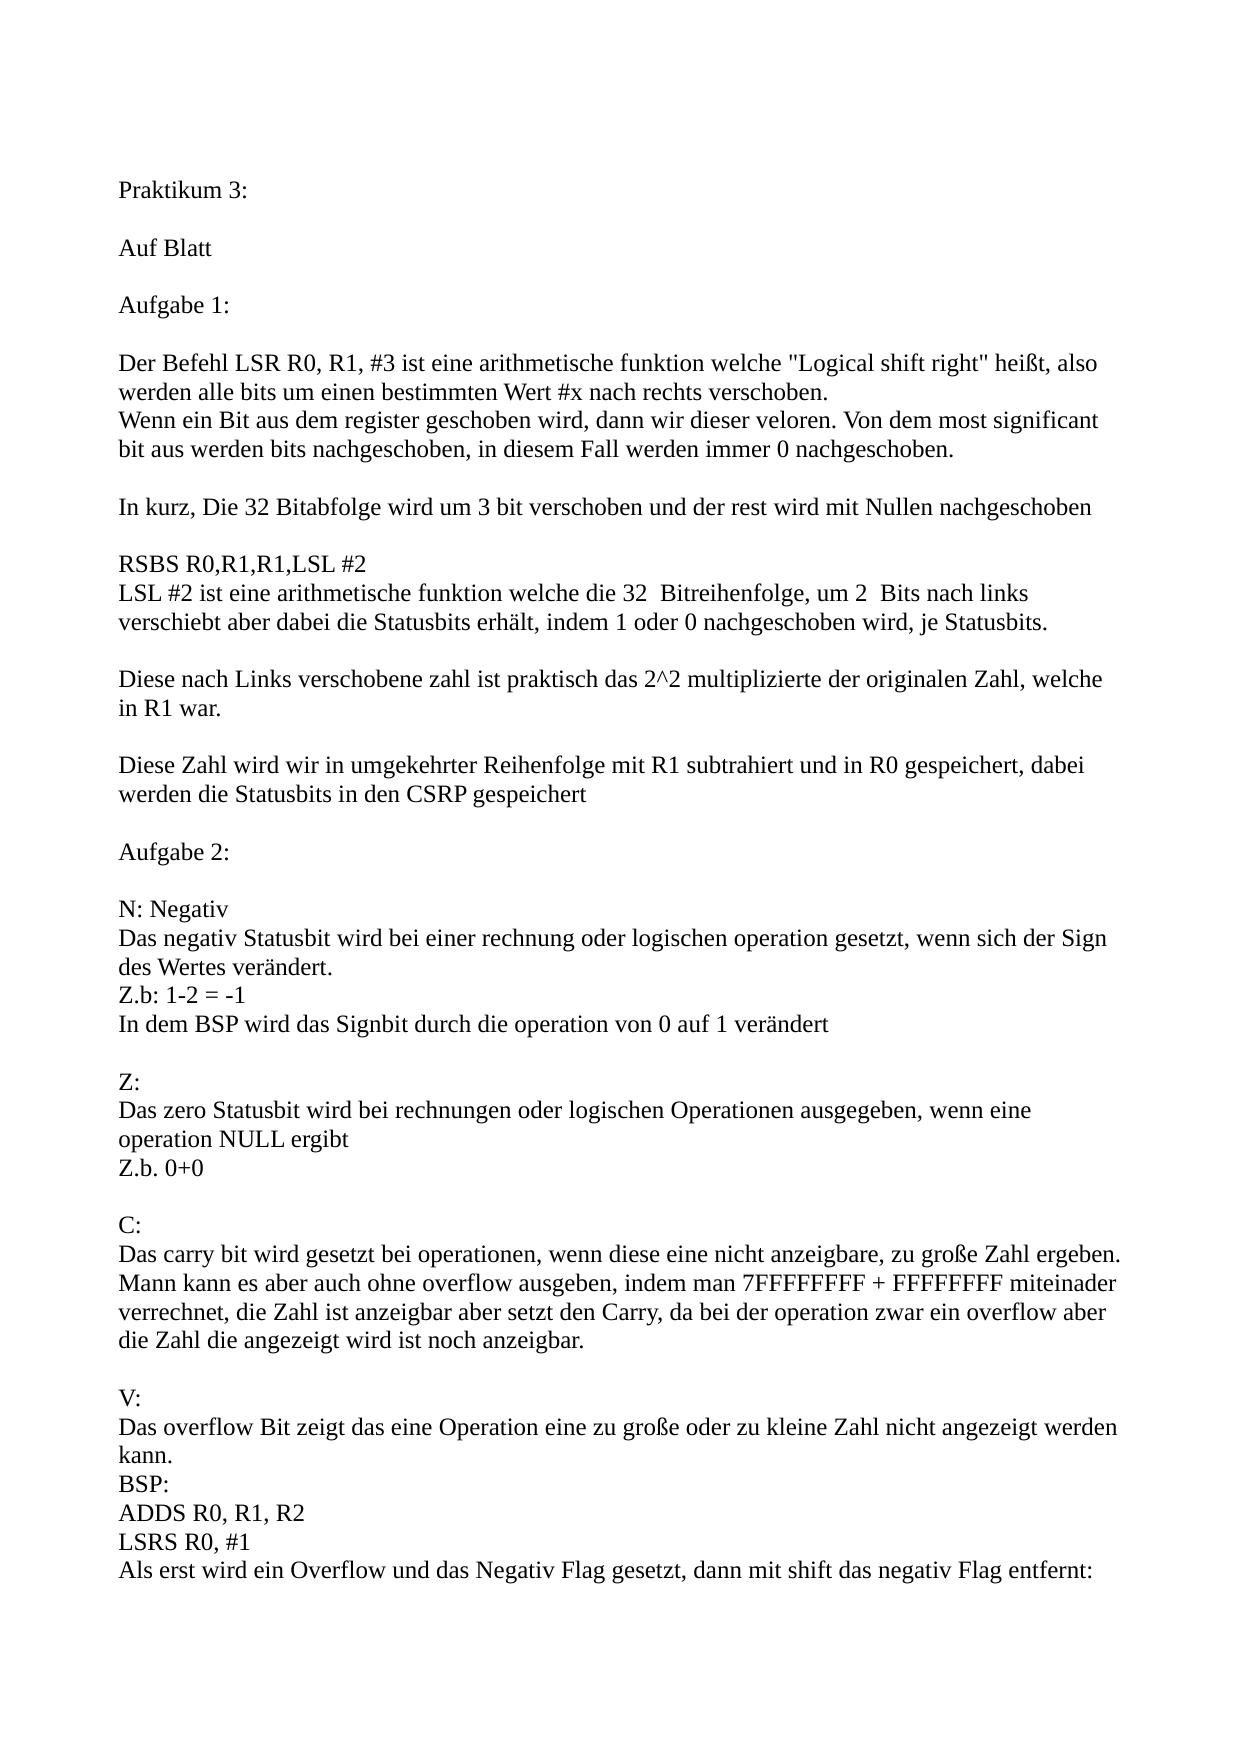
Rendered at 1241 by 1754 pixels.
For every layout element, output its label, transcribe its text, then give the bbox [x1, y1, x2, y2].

text Das negativ Statusbit wird bei einer rechnung oder logischen operation gesetzt, wenn sich der Sign des Wertes verändert. [118, 923, 1122, 981]
text Der Befehl LSR R0, R1, #3 ist eine arithmetische funktion welche "Logical shift right" heißt, also [118, 348, 1122, 377]
text Praktikum 3: [118, 176, 1122, 204]
text Aufgabe 2: [118, 837, 1122, 866]
text BSP: [118, 1469, 1122, 1498]
text V: [118, 1383, 1122, 1412]
text Mann kann es aber auch ohne overflow ausgeben, indem man 7FFFFFFFF + FFFFFFFF miteinader verrechnet, die Zahl ist anzeigbar aber setzt den Carry, da bei der operation zwar ein overflow aber die Zahl die angezeigt wird ist noch anzeigbar. [118, 1268, 1122, 1354]
text In kurz, Die 32 Bitabfolge wird um 3 bit verschoben und der rest wird mit Nullen nachgeschoben [118, 492, 1122, 521]
text Aufgabe 1: [118, 291, 1122, 319]
text Diese nach Links verschobene zahl ist praktisch das 2^2 multiplizierte der originalen Zahl, welche in R1 war. [118, 664, 1122, 722]
text werden alle bits um einen bestimmten Wert #x nach rechts verschoben. [118, 377, 1122, 406]
text C: [118, 1211, 1122, 1239]
text ADDS R0, R1, R2 [118, 1498, 1122, 1527]
text Das carry bit wird gesetzt bei operationen, wenn diese eine nicht anzeigbare, zu große Zahl ergeben. [118, 1239, 1122, 1268]
text Diese Zahl wird wir in umgekehrter Reihenfolge mit R1 subtrahiert und in R0 gespeichert, dabei werden die Statusbits in den CSRP gespeichert [118, 751, 1122, 808]
text Z: [118, 1067, 1122, 1096]
text Z.b: 1-2 = -1 [118, 981, 1122, 1009]
text Das zero Statusbit wird bei rechnungen oder logischen Operationen ausgegeben, wenn eine operation NULL ergibt [118, 1096, 1122, 1153]
text In dem BSP wird das Signbit durch die operation von 0 auf 1 verändert [118, 1009, 1122, 1038]
text LSRS R0, #1 [118, 1527, 1122, 1556]
text N: Negativ [118, 894, 1122, 923]
text LSL #2 ist eine arithmetische funktion welche die 32 Bitreihenfolge, um 2 Bits nach links verschiebt aber dabei die Statusbits erhält, indem 1 oder 0 nachgeschoben wird, je Statusbits. [118, 578, 1122, 636]
text Das overflow Bit zeigt das eine Operation eine zu große oder zu kleine Zahl nicht angezeigt werden kann. [118, 1412, 1122, 1469]
text Z.b. 0+0 [118, 1153, 1122, 1182]
text Auf Blatt [118, 233, 1122, 262]
text Als erst wird ein Overflow und das Negativ Flag gesetzt, dann mit shift das negativ Flag entfernt: [118, 1556, 1122, 1584]
text Wenn ein Bit aus dem register geschoben wird, dann wir dieser veloren. Von dem most significant bit aus werden bits nachgeschoben, in diesem Fall werden immer 0 nachgeschoben. [118, 406, 1122, 463]
text RSBS R0,R1,R1,LSL #2 [118, 549, 1122, 578]
